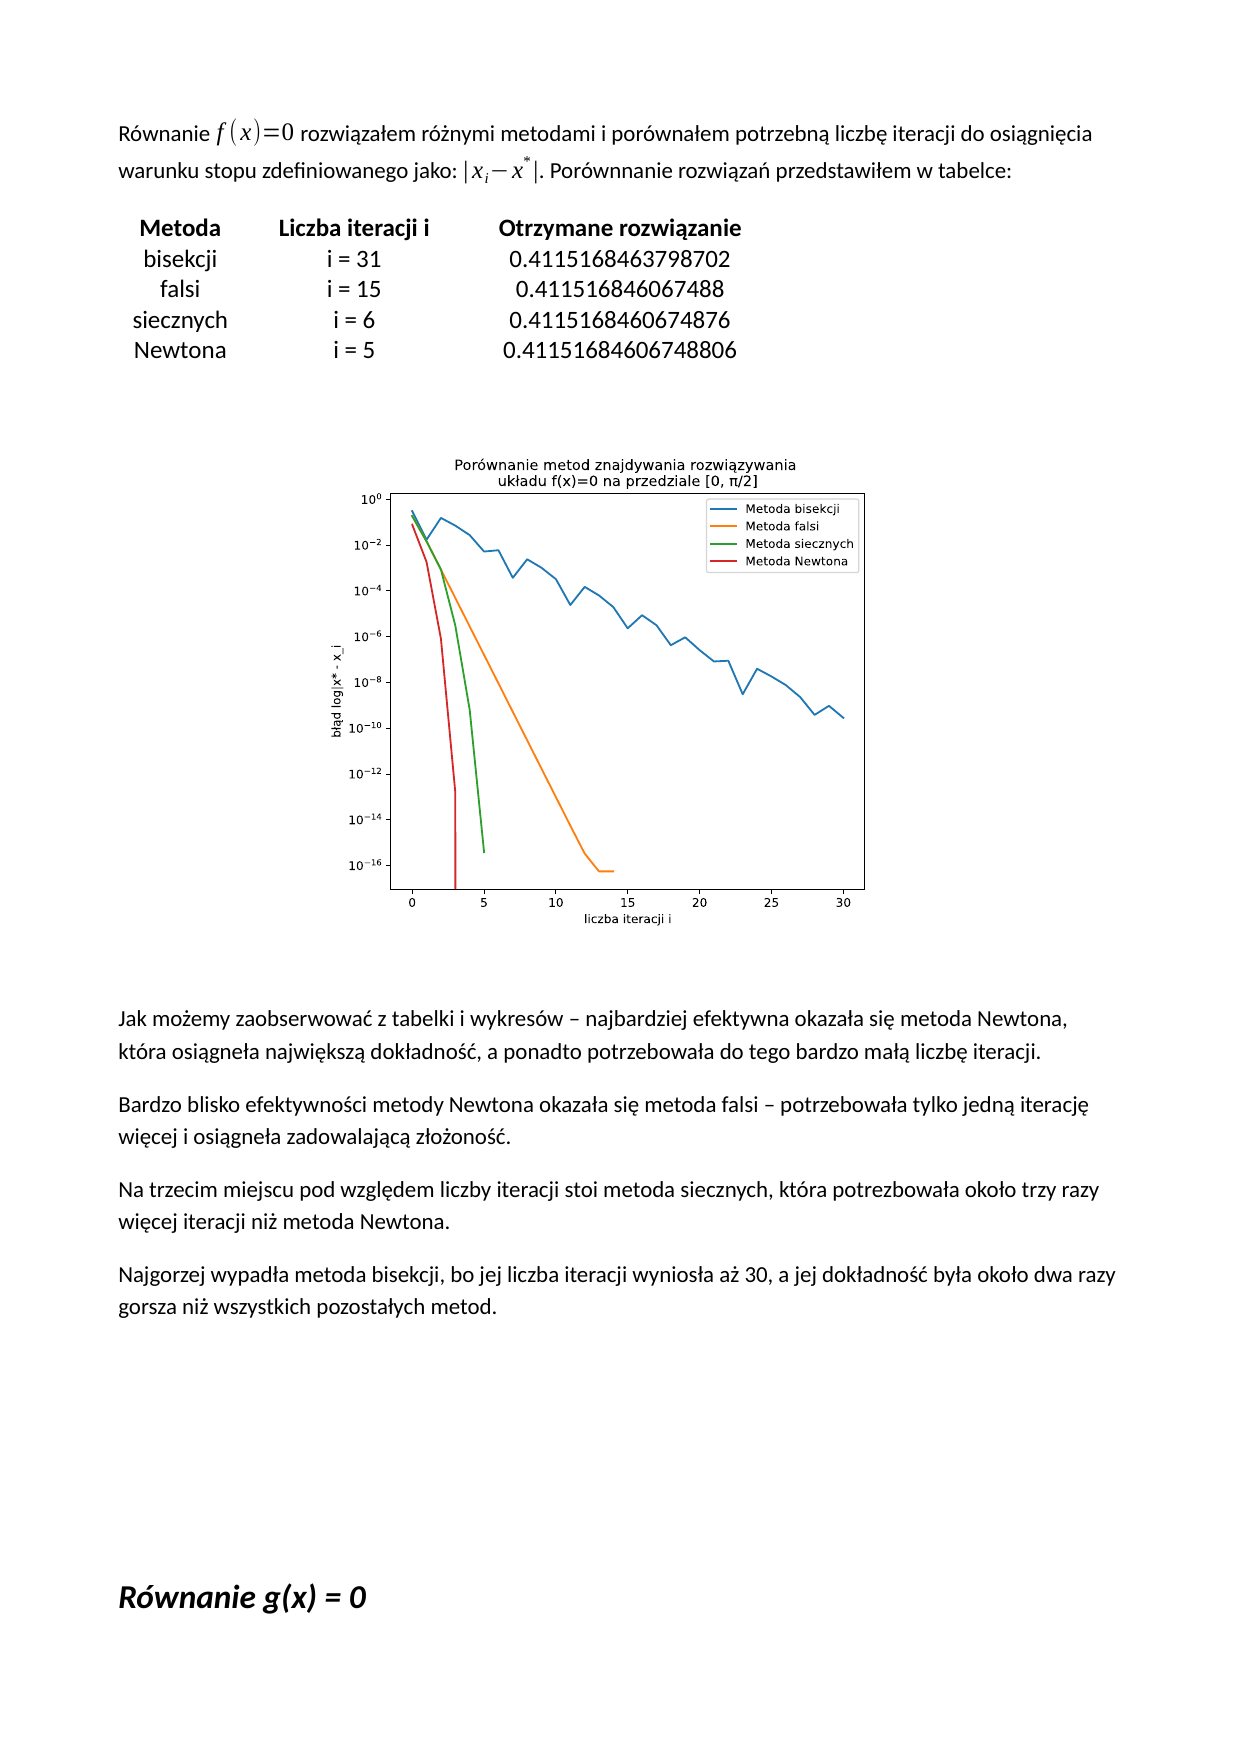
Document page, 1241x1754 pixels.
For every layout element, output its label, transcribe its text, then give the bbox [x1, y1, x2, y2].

table_cell bisekcji [118, 243, 242, 273]
table_cell 0.411516846067488 [466, 274, 774, 304]
text Równanie rozwiązałem różnymi metodami i porównałem potrzebną liczbę iteracji do osiągnięcia warunku stopu zdefiniowanego jako: . Porównnanie rozwiązań przedstawiłem w tabelce: [118, 118, 1122, 187]
table_header Otrzymane rozwiązanie [466, 213, 774, 243]
table_cell i = 15 [242, 274, 466, 304]
text Na trzecim miejscu pod względem liczby iteracji stoi metoda siecznych, która potrezbowała około trzy razy więcej iteracji niż metoda Newtona. [118, 1175, 1122, 1235]
table_cell i = 6 [242, 304, 466, 334]
text Równanie g(x) = 0 [118, 1577, 1122, 1617]
table_cell i = 31 [242, 243, 466, 273]
table_cell i = 5 [242, 335, 466, 365]
table_cell 0.4115168463798702 [466, 243, 774, 273]
table_header Liczba iteracji i [242, 213, 466, 243]
table_cell siecznych [118, 304, 242, 334]
text Jak możemy zaobserwować z tabelki i wykresów – najbardziej efektywna okazała się metoda Newtona, która osiągneła największą dokładność, a ponadto potrzebowała do tego bardzo małą liczbę iteracji. [118, 1004, 1122, 1065]
table_cell 0.41151684606748806 [466, 335, 774, 365]
table_header Metoda [118, 213, 242, 243]
text Bardzo blisko efektywności metody Newtona okazała się metoda falsi – potrzebowała tylko jedną iterację więcej i osiągneła zadowalającą złożoność. [118, 1090, 1122, 1150]
table_cell 0.4115168460674876 [466, 304, 774, 334]
text Najgorzej wypadła metoda bisekcji, bo jej liczba iteracji wyniosła aż 30, a jej dokładność była około dwa razy gorsza niż wszystkich pozostałych metod. [118, 1260, 1122, 1320]
table_cell Newtona [118, 335, 242, 365]
table_cell falsi [118, 274, 242, 304]
